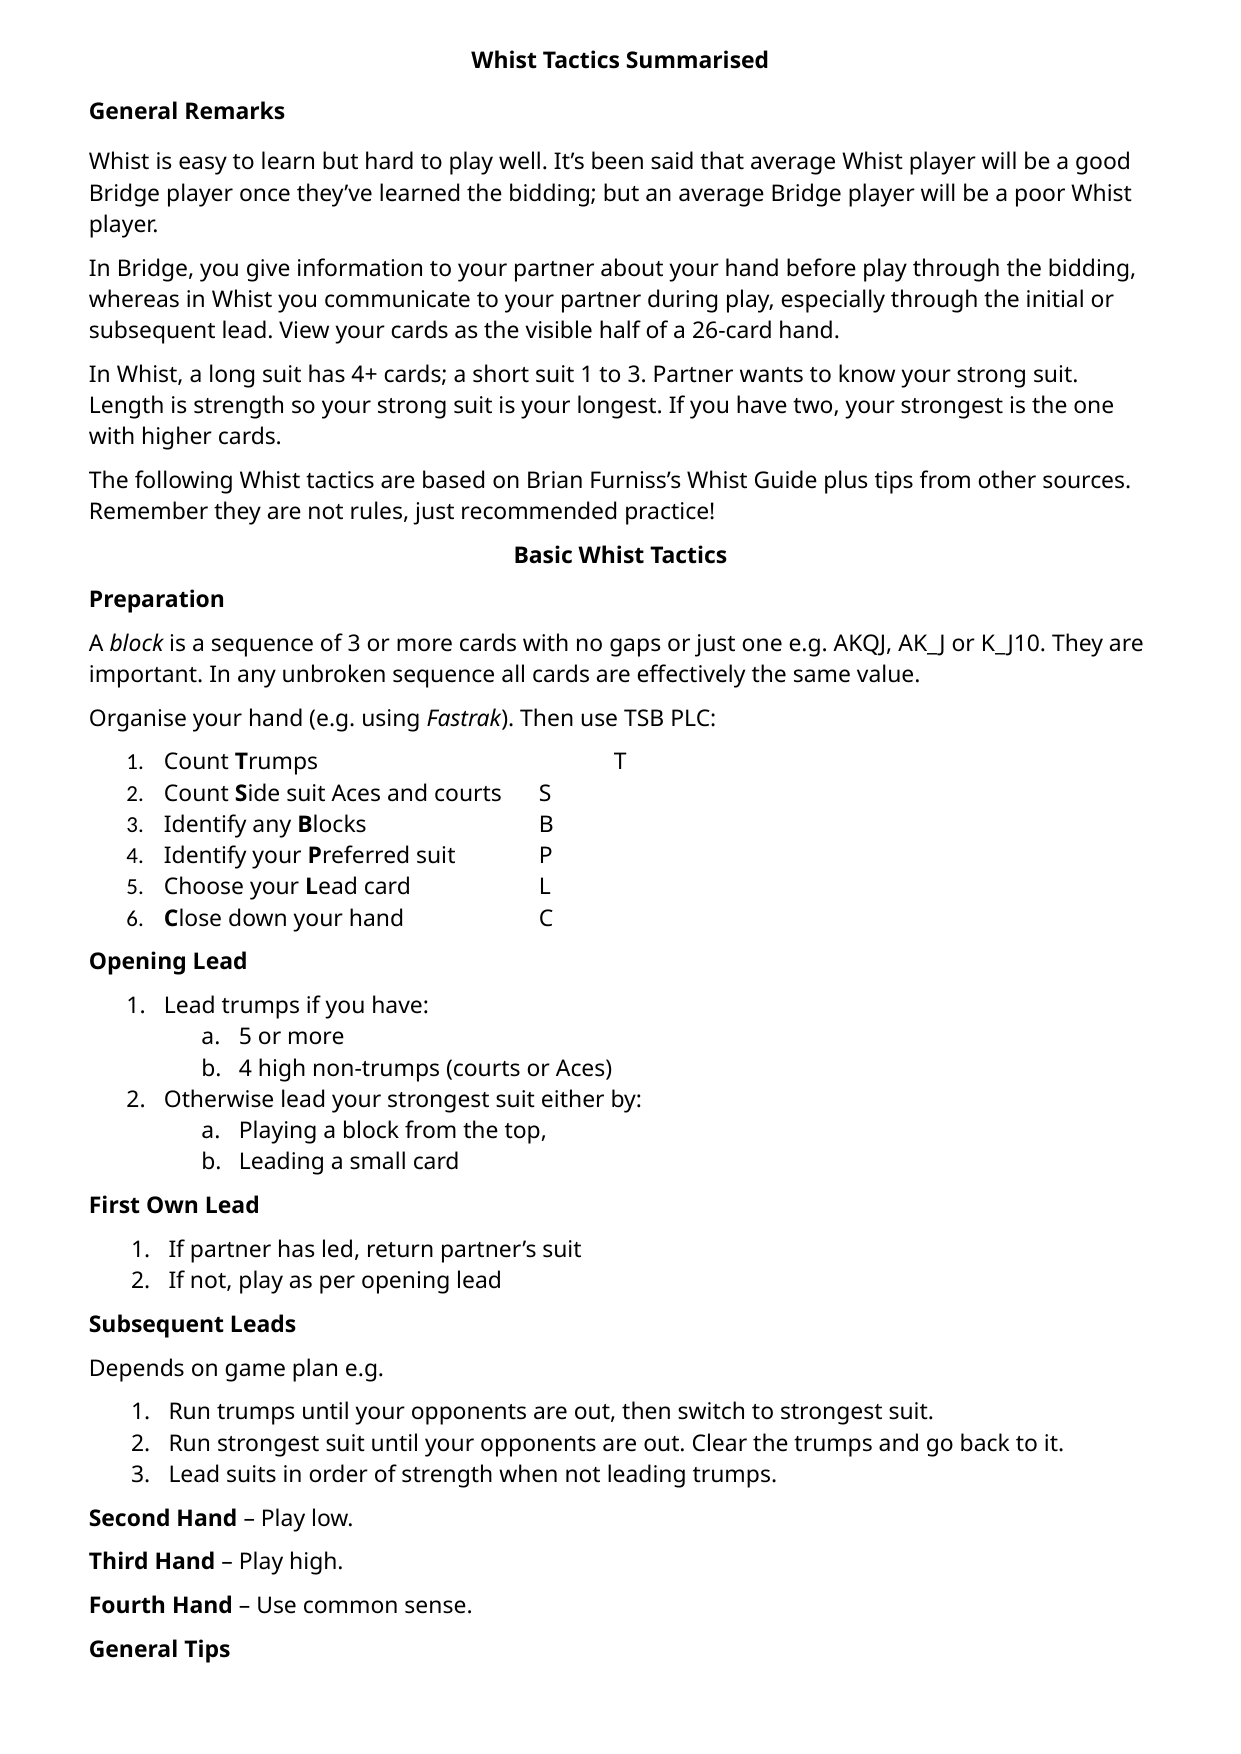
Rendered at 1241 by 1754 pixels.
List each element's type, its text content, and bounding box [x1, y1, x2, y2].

list If partner has led, return partner’s suit [131, 1233, 1152, 1264]
list Run trumps until your opponents are out, then switch to strongest suit. [131, 1395, 1152, 1426]
text A block is a sequence of 3 or more cards with no gaps or just one e.g. AKQJ, AK_J or K_J10. They are important. In any unbroken sequence all cards are effectively the same value. [89, 626, 1152, 689]
list Count Side suit Aces and courts S [126, 776, 1152, 808]
text Organise your hand (e.g. using Fastrak). Then use TSB PLC: [89, 701, 1152, 733]
text In Whist, a long suit has 4+ cards; a short suit 1 to 3. Partner wants to know your strong suit. Length is strength so your strong suit is your longest. If you have two, your strongest is the one with higher cards. [89, 358, 1152, 451]
list Playing a block from the top, [201, 1114, 1152, 1145]
text General Remarks [89, 95, 1152, 126]
text Opening Lead [89, 945, 1152, 976]
list Count Trumps T [126, 745, 1152, 776]
list Identify your Preferred suit P [126, 839, 1152, 870]
list 4 high non-trumps (courts or Aces) [201, 1051, 1152, 1083]
list Leading a small card [201, 1145, 1152, 1176]
text Fourth Hand – Use common sense. [89, 1589, 1152, 1620]
list Identify any Blocks B [126, 808, 1152, 839]
text Depends on game plan e.g. [89, 1351, 1152, 1383]
text Whist Tactics Summarised [89, 44, 1152, 76]
text In Bridge, you give information to your partner about your hand before play through the bidding, whereas in Whist you communicate to your partner during play, especially through the initial or subsequent lead. View your cards as the visible half of a 26-card hand. [89, 251, 1152, 345]
text Second Hand – Play low. [89, 1501, 1152, 1533]
text General Tips [89, 1633, 1152, 1664]
list Otherwise lead your strongest suit either by: [126, 1083, 1152, 1114]
list Choose your Lead card L [126, 870, 1152, 901]
list Lead suits in order of strength when not leading trumps. [131, 1458, 1152, 1489]
list Run strongest suit until your opponents are out. Clear the trumps and go back to it. [131, 1426, 1152, 1458]
list 5 or more [201, 1020, 1152, 1051]
text Basic Whist Tactics [89, 539, 1152, 570]
list If not, play as per opening lead [131, 1264, 1152, 1295]
text The following Whist tactics are based on Brian Furniss’s Whist Guide plus tips from other sources. Remember they are not rules, just recommended practice! [89, 464, 1152, 526]
text Preparation [89, 583, 1152, 614]
text Whist is easy to learn but hard to play well. It’s been said that average Whist player will be a good Bridge player once they’ve learned the bidding; but an average Bridge player will be a poor Whist player. [89, 145, 1152, 239]
text Third Hand – Play high. [89, 1545, 1152, 1576]
text First Own Lead [89, 1189, 1152, 1220]
list Close down your hand C [126, 901, 1152, 933]
list Lead trumps if you have: [126, 989, 1152, 1020]
text Subsequent Leads [89, 1308, 1152, 1339]
